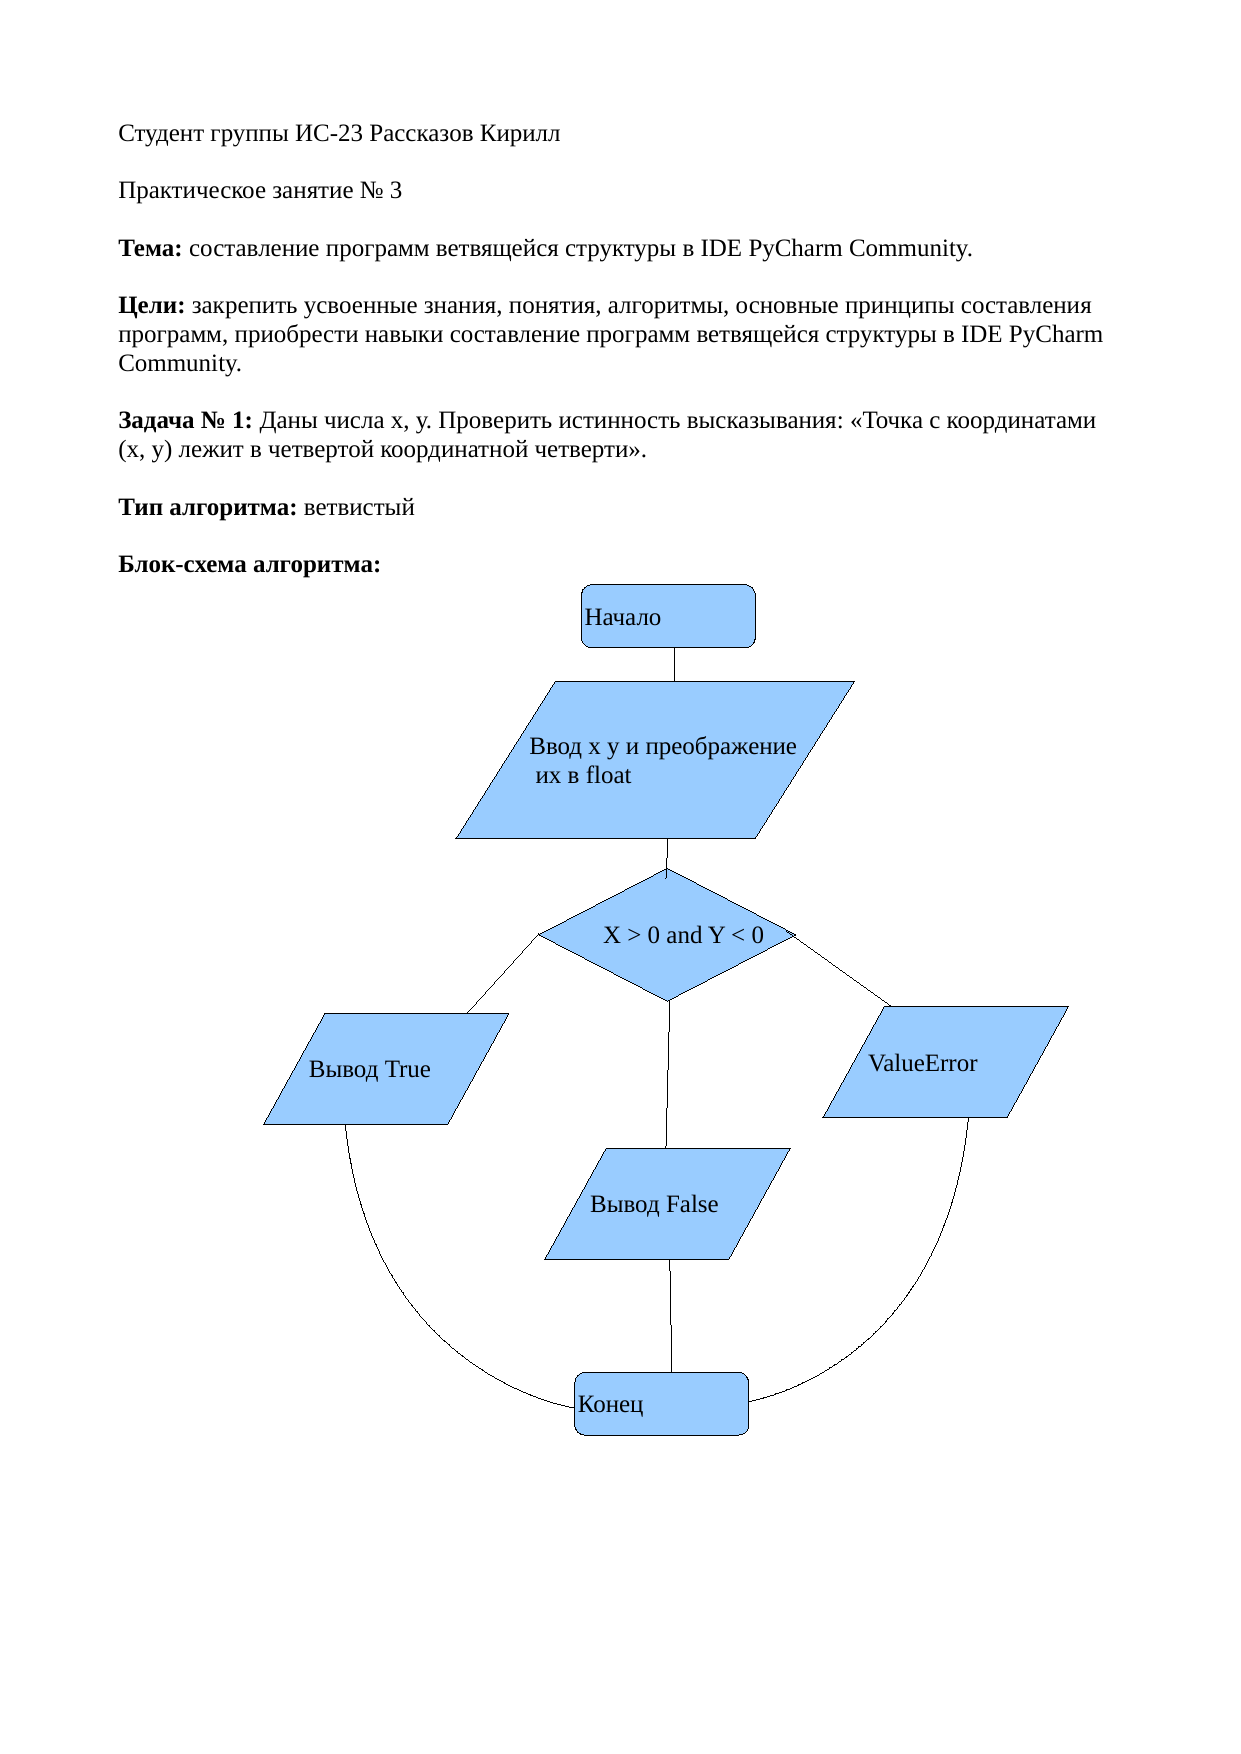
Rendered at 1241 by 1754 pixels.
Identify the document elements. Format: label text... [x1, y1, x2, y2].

text Задача № 1: Даны числа x, у. Проверить истинность высказывания: «Точка с координатами [118, 406, 1122, 434]
text Цели: закрепить усвоенные знания, понятия, алгоритмы, основные принципы составления программ, приобрести навыки составление программ ветвящейся структуры в IDE PyCharm Community. [118, 291, 1122, 377]
text (x, у) лежит в четвертой координатной четверти». [118, 434, 1122, 463]
text Практическое занятие № 3 [118, 176, 1122, 204]
text Блок-схема алгоритма: [118, 549, 1122, 578]
text Тип алгоритма: ветвистый [118, 492, 1122, 521]
text Студент группы ИС-23 Рассказов Кирилл [118, 118, 1122, 147]
text Тема: составление программ ветвящейся структуры в IDE PyCharm Community. [118, 233, 1122, 262]
